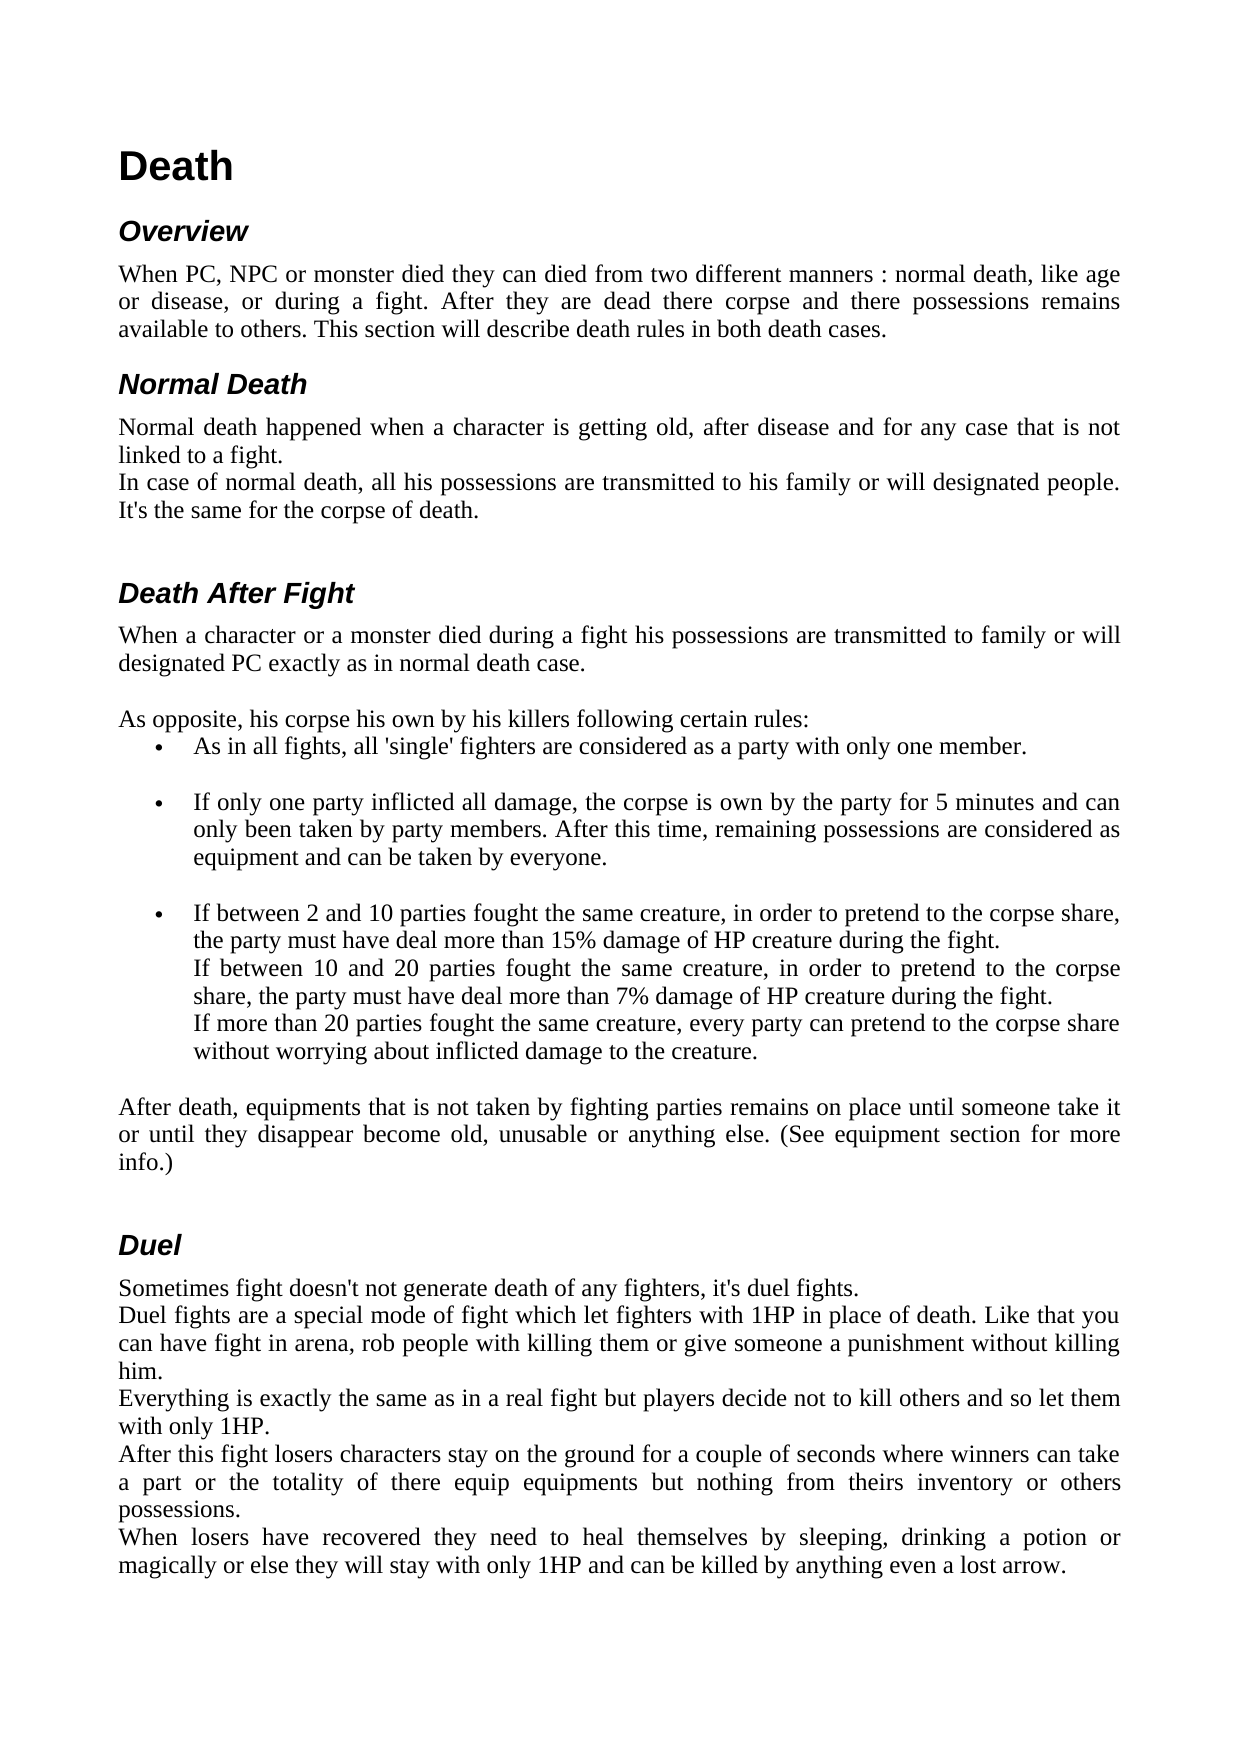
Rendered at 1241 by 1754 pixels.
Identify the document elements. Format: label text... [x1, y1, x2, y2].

text As opposite, his corpse his own by his killers following certain rules: [118, 705, 1122, 732]
list If only one party inflicted all damage, the corpse is own by the party for 5 minutes and can only been taken by party members. After this time, remaining possessions are considered as equipment and can be taken by everyone. [156, 788, 1122, 871]
list As in all fights, all 'single' fighters are considered as a party with only one member. [156, 732, 1122, 760]
text Sometimes fight doesn't not generate death of any fighters, it's duel fights. [118, 1274, 1122, 1301]
subtitle Death [118, 143, 1122, 190]
text If more than 20 parties fought the same creature, every party can pretend to the corpse share without worrying about inflicted damage to the creature. [193, 1009, 1122, 1065]
text Normal death happened when a character is getting old, after disease and for any case that is not linked to a fight. [118, 413, 1122, 468]
text If between 10 and 20 parties fought the same creature, in order to pretend to the corpse share, the party must have deal more than 7% damage of HP creature during the fight. [193, 954, 1122, 1009]
list If between 2 and 10 parties fought the same creature, in order to pretend to the corpse share, the party must have deal more than 15% damage of HP creature during the fight. [156, 899, 1122, 954]
text After this fight losers characters stay on the ground for a couple of seconds where winners can take a part or the totality of there equip equipments but nothing from theirs inventory or others possessions. [118, 1440, 1122, 1523]
text When a character or a monster died during a fight his possessions are transmitted to family or will designated PC exactly as in normal death case. [118, 622, 1122, 677]
text After death, equipments that is not taken by fighting parties remains on place until someone take it or until they disappear become old, unusable or anything else. (See equipment section for more info.) [118, 1093, 1122, 1176]
text In case of normal death, all his possessions are transmitted to his family or will designated people. It's the same for the corpse of death. [118, 468, 1122, 524]
text Everything is exactly the same as in a real fight but players decide not to kill others and so let them with only 1HP. [118, 1384, 1122, 1440]
text When PC, NPC or monster died they can died from two different manners : normal death, like age or disease, or during a fight. After they are dead there corpse and there possessions remains available to others. This section will describe death rules in both death cases. [118, 260, 1122, 343]
subtitle Death After Fight [118, 577, 1122, 609]
text When losers have recovered they need to heal themselves by sleeping, drinking a potion or magically or else they will stay with only 1HP and can be killed by anything even a lost arrow. [118, 1523, 1122, 1578]
text Duel fights are a special mode of fight which let fighters with 1HP in place of death. Like that you can have fight in arena, rob people with killing them or give someone a punishment without killing him. [118, 1301, 1122, 1384]
subtitle Overview [118, 215, 1122, 247]
subtitle Normal Death [118, 368, 1122, 401]
subtitle Duel [118, 1228, 1122, 1261]
